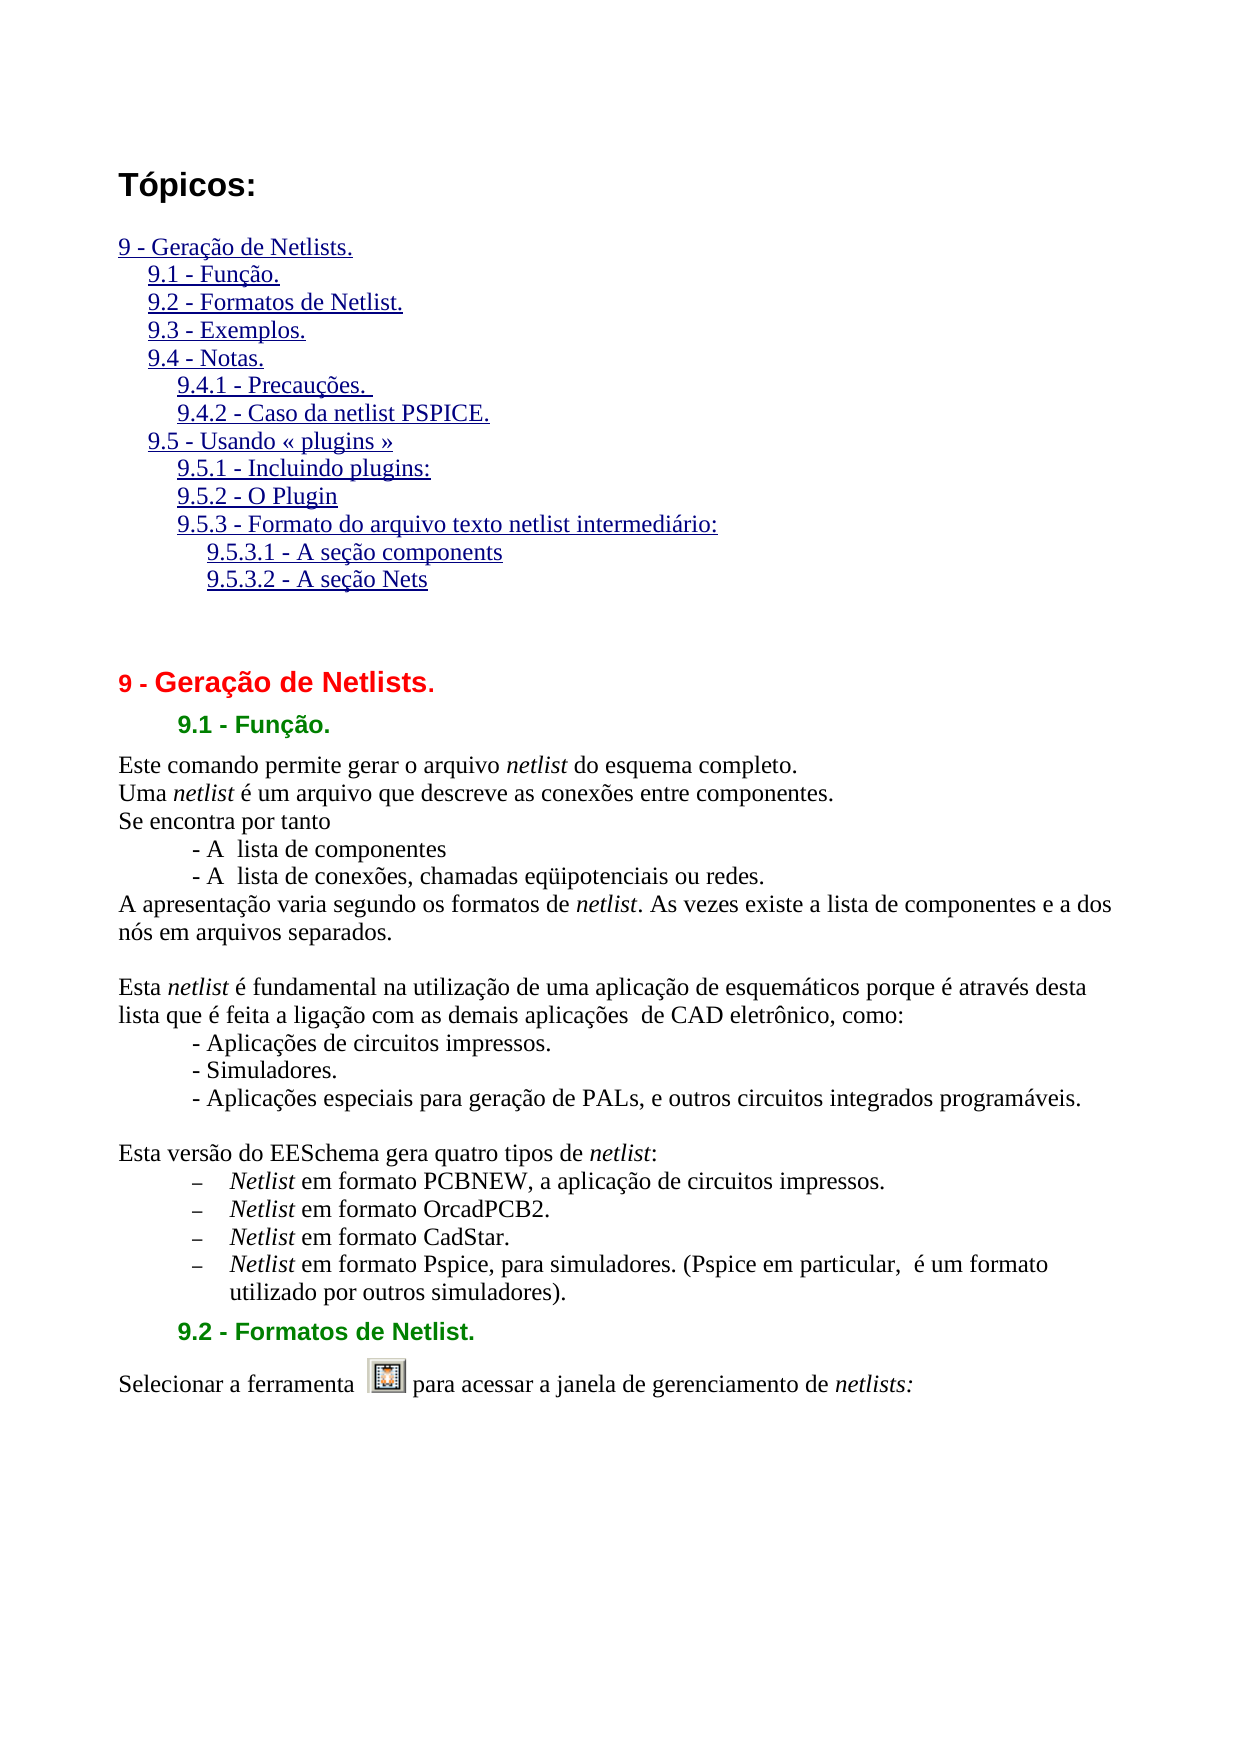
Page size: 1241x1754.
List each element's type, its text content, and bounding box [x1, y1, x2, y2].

list Netlist em formato Pspice, para simuladores. (Pspice em particular, é um formato utilizado por outros simuladores). [192, 1250, 1122, 1306]
list Netlist em formato CadStar. [192, 1223, 1122, 1250]
text - A lista de conexões, chamadas eqüipotenciais ou redes. [192, 862, 1122, 890]
text - Simuladores. [192, 1056, 1122, 1084]
text Esta versão do EESchema gera quatro tipos de netlist: [118, 1139, 1122, 1167]
text 9.5.3.1 - A seção components [207, 538, 1122, 565]
text 9.4 - Notas. [148, 344, 1122, 371]
text A apresentação varia segundo os formatos de netlist. As vezes existe a lista de componentes e a dos nós em arquivos separados. [118, 890, 1122, 946]
text 9.5 - Usando « plugins » [148, 427, 1122, 454]
picture [367, 1358, 407, 1393]
list Netlist em formato PCBNEW, a aplicação de circuitos impressos. [192, 1167, 1122, 1195]
subtitle Função. [103, 711, 1122, 739]
text 9.5.2 - O Plugin [177, 482, 1122, 510]
text 9.1 - Função. [148, 261, 1122, 288]
subtitle Tópicos: [118, 166, 1122, 203]
list Netlist em formato OrcadPCB2. [192, 1195, 1122, 1223]
text 9.2 - Formatos de Netlist. [148, 288, 1122, 316]
text Uma netlist é um arquivo que descreve as conexões entre componentes. [118, 779, 1122, 807]
text - Aplicações de circuitos impressos. [192, 1029, 1122, 1056]
text Selecionar a ferramenta para acessar a janela de gerenciamento de netlists: [118, 1358, 1122, 1398]
text 9 - Geração de Netlists. [118, 233, 1122, 261]
text - A lista de componentes [192, 835, 1122, 862]
text - Aplicações especiais para geração de PALs, e outros circuitos integrados programáveis. [192, 1084, 1122, 1112]
text 9.3 - Exemplos. [148, 316, 1122, 344]
text 9.4.1 - Precauções. [177, 371, 1122, 399]
text 9.5.3.2 - A seção Nets [207, 565, 1122, 593]
text Esta netlist é fundamental na utilização de uma aplicação de esquemáticos porque é através desta lista que é feita a ligação com as demais aplicações de CAD eletrônico, como: [118, 973, 1122, 1029]
subtitle Geração de Netlists. [118, 666, 1122, 699]
subtitle Formatos de Netlist. [103, 1318, 1122, 1346]
text Este comando permite gerar o arquivo netlist do esquema completo. [118, 752, 1122, 779]
text Se encontra por tanto [118, 807, 1122, 835]
text 9.5.1 - Incluindo plugins: [177, 454, 1122, 482]
text 9.4.2 - Caso da netlist PSPICE. [177, 399, 1122, 427]
text 9.5.3 - Formato do arquivo texto netlist intermediário: [177, 510, 1122, 538]
